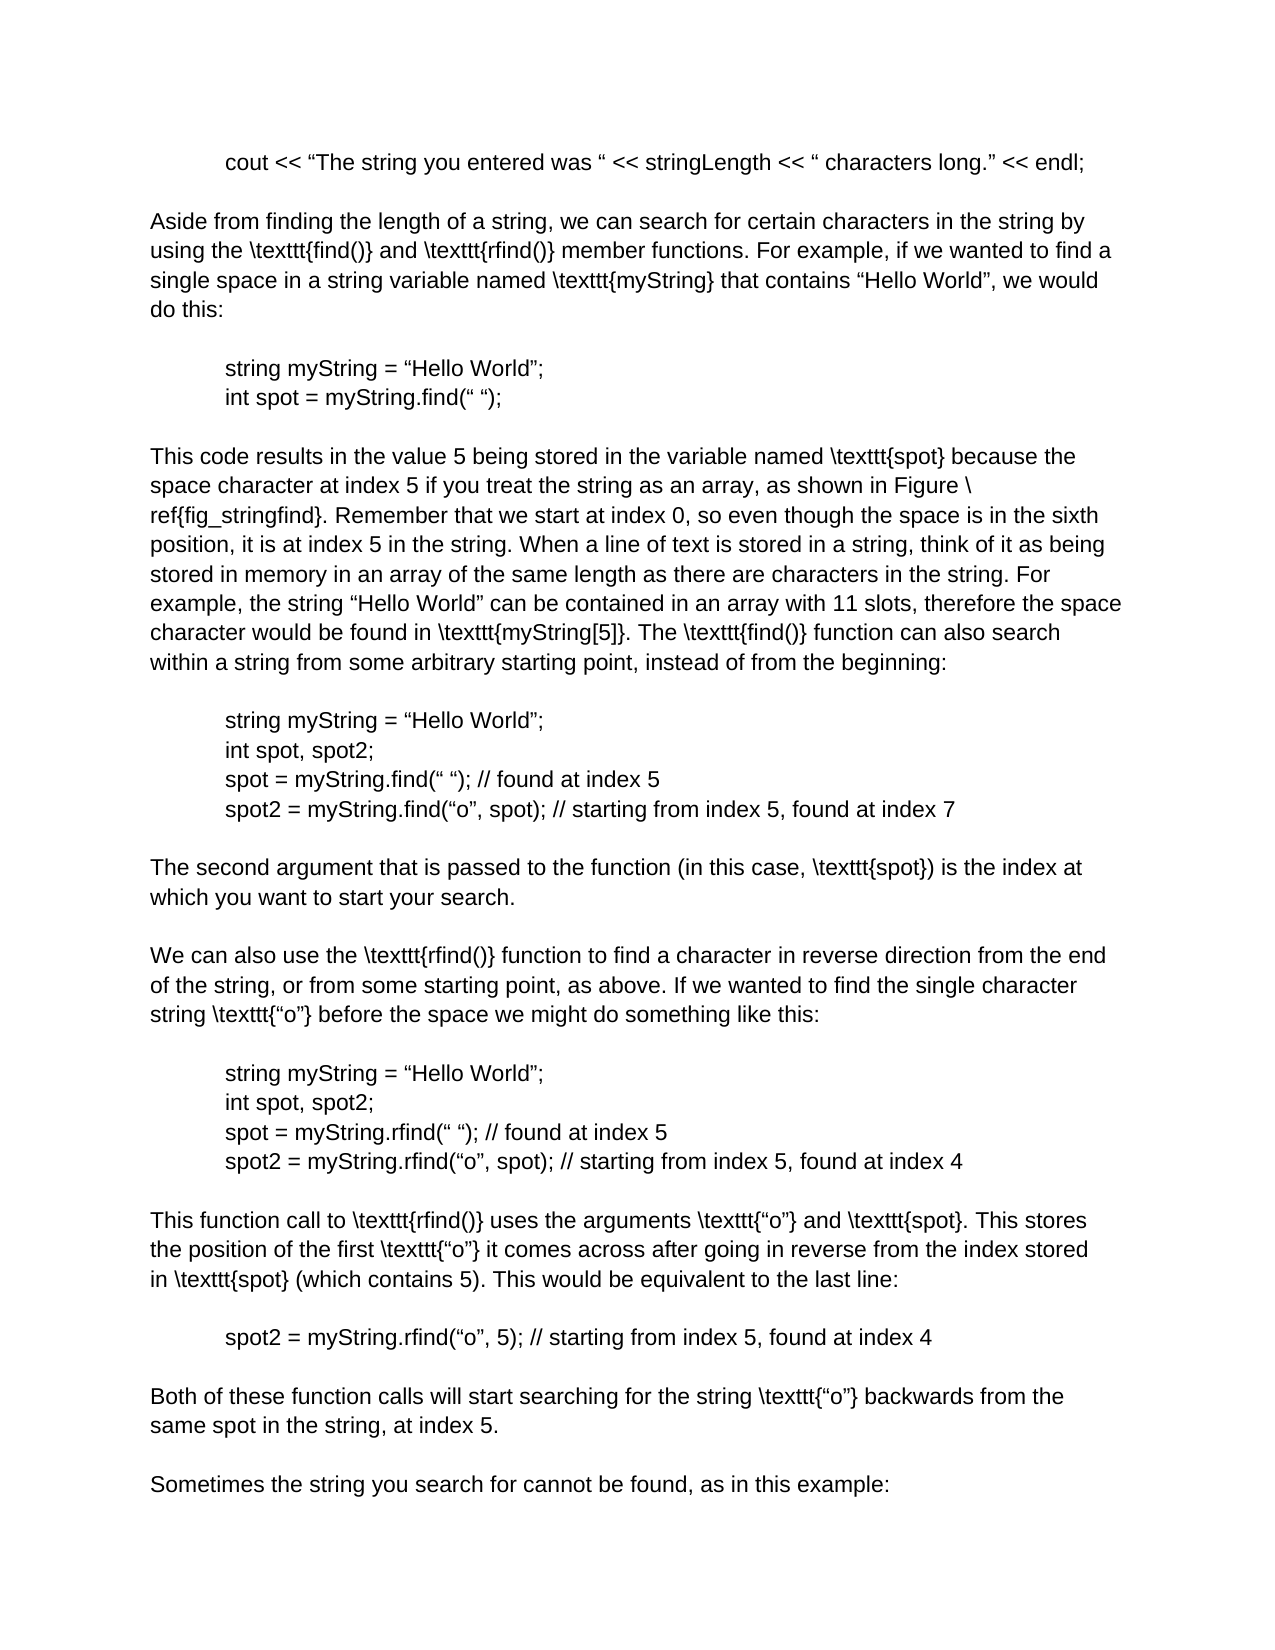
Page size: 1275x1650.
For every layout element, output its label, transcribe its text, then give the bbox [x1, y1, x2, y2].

text spot = myString.rfind(“ “); // found at index 5 [150, 1119, 1125, 1145]
text Aside from finding the length of a string, we can search for certain characters in the string by using the \texttt{find()} and \texttt{rfind()} member functions. For example, if we wanted to find a single space in a string variable named \texttt{myString} that contains “Hello World”, we would do this: [150, 209, 1125, 322]
text string myString = “Hello World”; [150, 708, 1125, 734]
text We can also use the \texttt{rfind()} function to find a character in reverse direction from the end of the string, or from some starting point, as above. If we wanted to find the single character string \texttt{“o”} before the space we might do something like this: [150, 943, 1125, 1027]
text int spot, spot2; [150, 737, 1125, 763]
text spot2 = myString.rfind(“o”, 5); // starting from index 5, found at index 4 [150, 1325, 1125, 1351]
text This function call to \texttt{rfind()} uses the arguments \texttt{“o”} and \texttt{spot}. This stores the position of the first \texttt{“o”} it comes across after going in reverse from the index stored in \texttt{spot} (which contains 5). This would be equivalent to the last line: [150, 1207, 1125, 1292]
text Sometimes the string you search for cannot be found, as in this example: [150, 1472, 1125, 1497]
text spot2 = myString.find(“o”, spot); // starting from index 5, found at index 7 [150, 796, 1125, 822]
text int spot = myString.find(“ “); [150, 385, 1125, 411]
text string myString = “Hello World”; [150, 1061, 1125, 1086]
text spot = myString.find(“ “); // found at index 5 [150, 767, 1125, 792]
text This code results in the value 5 being stored in the variable named \texttt{spot} because the space character at index 5 if you treat the string as an array, as shown in Figure \ref{fig_stringfind}. Remember that we start at index 0, so even though the space is in the sixth position, it is at index 5 in the string. When a line of text is stored in a string, think of it as being stored in memory in an array of the same length as there are characters in the string. For example, the string “Hello World” can be contained in an array with 11 slots, therefore the space character would be found in \texttt{myString[5]}. The \texttt{find()} function can also search within a string from some arbitrary starting point, instead of from the beginning: [150, 444, 1125, 675]
text spot2 = myString.rfind(“o”, spot); // starting from index 5, found at index 4 [150, 1149, 1125, 1174]
text The second argument that is passed to the function (in this case, \texttt{spot}) is the index at which you want to start your search. [150, 855, 1125, 910]
text int spot, spot2; [150, 1090, 1125, 1116]
text cout << “The string you entered was “ << stringLength << “ characters long.” << endl; [150, 150, 1125, 176]
text string myString = “Hello World”; [150, 356, 1125, 381]
text Both of these function calls will start searching for the string \texttt{“o”} backwards from the same spot in the string, at index 5. [150, 1384, 1125, 1439]
